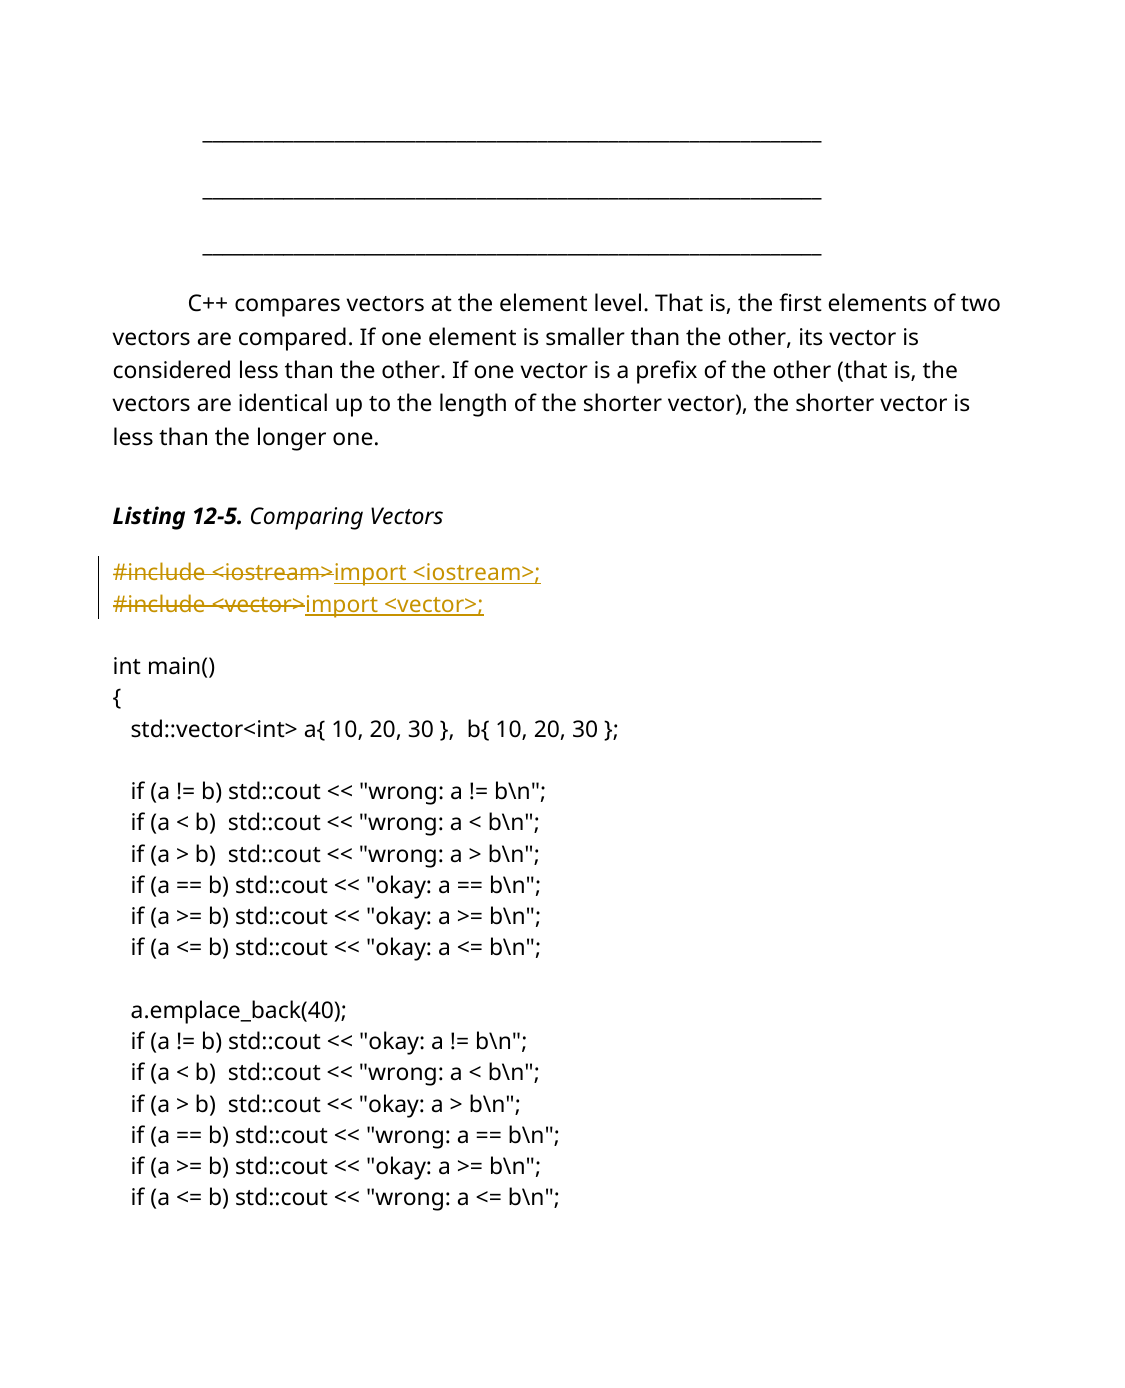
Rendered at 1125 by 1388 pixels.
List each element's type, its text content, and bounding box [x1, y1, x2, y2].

text if (a == b) std::cout << "wrong: a == b\n"; [112, 1119, 1012, 1150]
text int main() [112, 650, 1012, 681]
list _____________________________________________________________ [202, 115, 1012, 146]
text if (a > b) std::cout << "okay: a > b\n"; [112, 1088, 1012, 1119]
list _____________________________________________________________ [202, 228, 1012, 259]
list _____________________________________________________________ [202, 171, 1012, 203]
text if (a != b) std::cout << "wrong: a != b\n"; [112, 775, 1012, 806]
text if (a < b) std::cout << "wrong: a < b\n"; [112, 806, 1012, 838]
text import <vector>; [112, 588, 1012, 619]
text a.emplace_back(40); [112, 994, 1012, 1025]
text if (a >= b) std::cout << "okay: a >= b\n"; [112, 1150, 1012, 1181]
text Listing 12-5. Comparing Vectors [112, 499, 1012, 531]
text if (a <= b) std::cout << "okay: a <= b\n"; [112, 931, 1012, 963]
text if (a <= b) std::cout << "wrong: a <= b\n"; [112, 1181, 1012, 1213]
text if (a < b) std::cout << "wrong: a < b\n"; [112, 1056, 1012, 1088]
text std::vector<int> a{ 10, 20, 30 }, b{ 10, 20, 30 }; [112, 713, 1012, 744]
text { [112, 681, 1012, 713]
text if (a != b) std::cout << "okay: a != b\n"; [112, 1025, 1012, 1056]
text if (a == b) std::cout << "okay: a == b\n"; [112, 869, 1012, 900]
text if (a >= b) std::cout << "okay: a >= b\n"; [112, 900, 1012, 931]
text import <iostream>; [112, 556, 1012, 588]
text C++ compares vectors at the element level. That is, the first elements of two vectors are compared. If one element is smaller than the other, its vector is considered less than the other. If one vector is a prefix of the other (that is, the vectors are identical up to the length of the shorter vector), the shorter vector is less than the longer one. [112, 285, 1012, 452]
text if (a > b) std::cout << "wrong: a > b\n"; [112, 838, 1012, 869]
